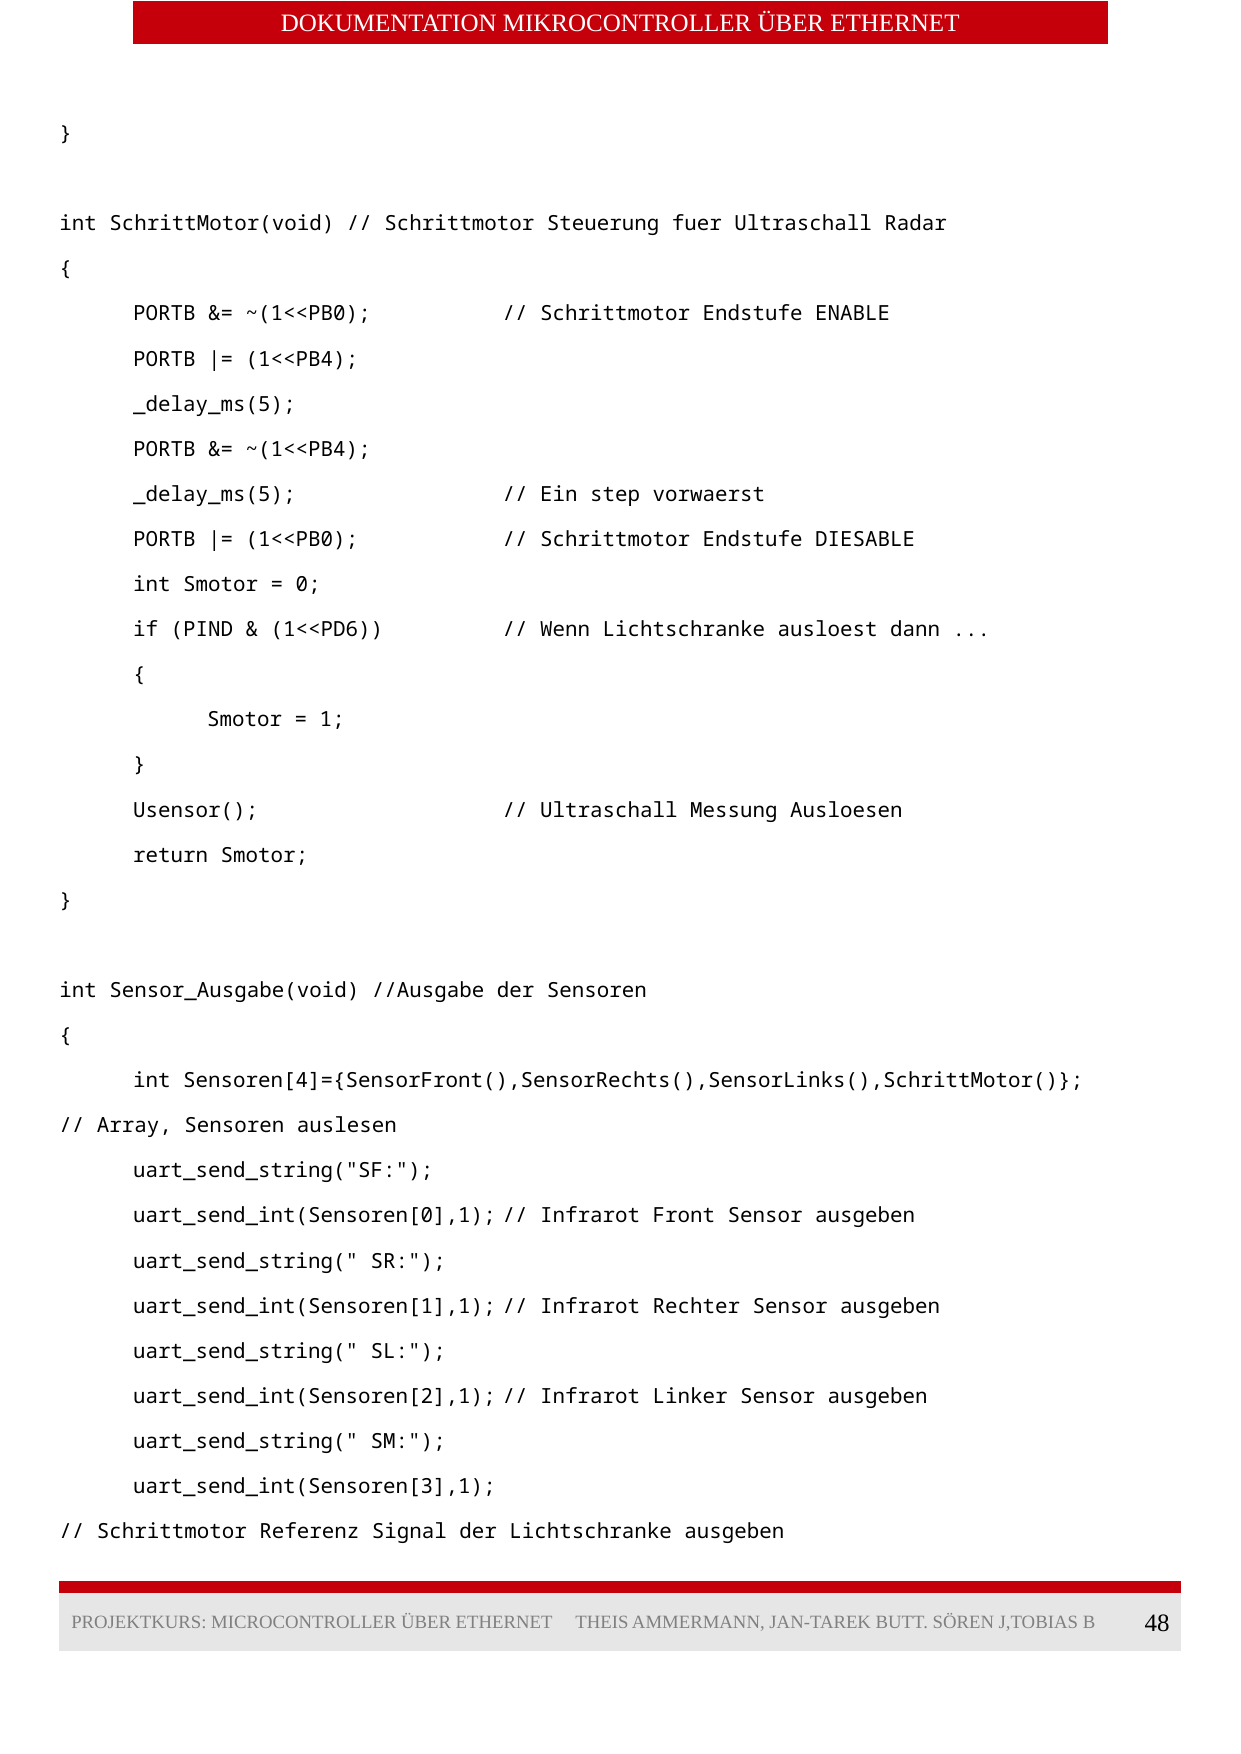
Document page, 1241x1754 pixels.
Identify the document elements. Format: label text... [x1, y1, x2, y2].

text PORTB &= ~(1<<PB4); [59, 434, 1181, 462]
text int SchrittMotor(void) // Schrittmotor Steuerung fuer Ultraschall Radar [59, 208, 1181, 237]
text { [59, 659, 1181, 688]
text return Smotor; [59, 840, 1181, 868]
text _delay_ms(5); // Ein step vorwaerst [59, 479, 1181, 507]
text PORTB |= (1<<PB0); // Schrittmotor Endstufe DIESABLE [59, 524, 1181, 552]
text uart_send_string("SF:"); [59, 1156, 1181, 1184]
text if (PIND & (1<<PD6)) // Wenn Lichtschranke ausloest dann ... [59, 614, 1181, 643]
text } [59, 749, 1181, 778]
text uart_send_string(" SL:"); [59, 1336, 1181, 1364]
text } [59, 118, 1181, 147]
text _delay_ms(5); [59, 389, 1181, 417]
text { [59, 253, 1181, 282]
text { [59, 1020, 1181, 1049]
text // Array, Sensoren auslesen [59, 1110, 1181, 1139]
text uart_send_int(Sensoren[3],1); [59, 1471, 1181, 1500]
text int Sensoren[4]={SensorFront(),SensorRechts(),SensorLinks(),SchrittMotor()}; [59, 1065, 1181, 1094]
text Smotor = 1; [59, 704, 1181, 733]
text uart_send_int(Sensoren[0],1); // Infrarot Front Sensor ausgeben [59, 1201, 1181, 1229]
text PORTB |= (1<<PB4); [59, 344, 1181, 372]
text uart_send_int(Sensoren[2],1); // Infrarot Linker Sensor ausgeben [59, 1381, 1181, 1409]
text uart_send_string(" SM:"); [59, 1426, 1181, 1454]
text uart_send_int(Sensoren[1],1); // Infrarot Rechter Sensor ausgeben [59, 1291, 1181, 1319]
text int Sensor_Ausgabe(void) //Ausgabe der Sensoren [59, 975, 1181, 1003]
text } [59, 885, 1181, 913]
text // Schrittmotor Referenz Signal der Lichtschranke ausgeben [59, 1516, 1181, 1545]
text Usensor(); // Ultraschall Messung Ausloesen [59, 795, 1181, 823]
text int Smotor = 0; [59, 569, 1181, 598]
text PORTB &= ~(1<<PB0); // Schrittmotor Endstufe ENABLE [59, 298, 1181, 327]
text uart_send_string(" SR:"); [59, 1246, 1181, 1274]
